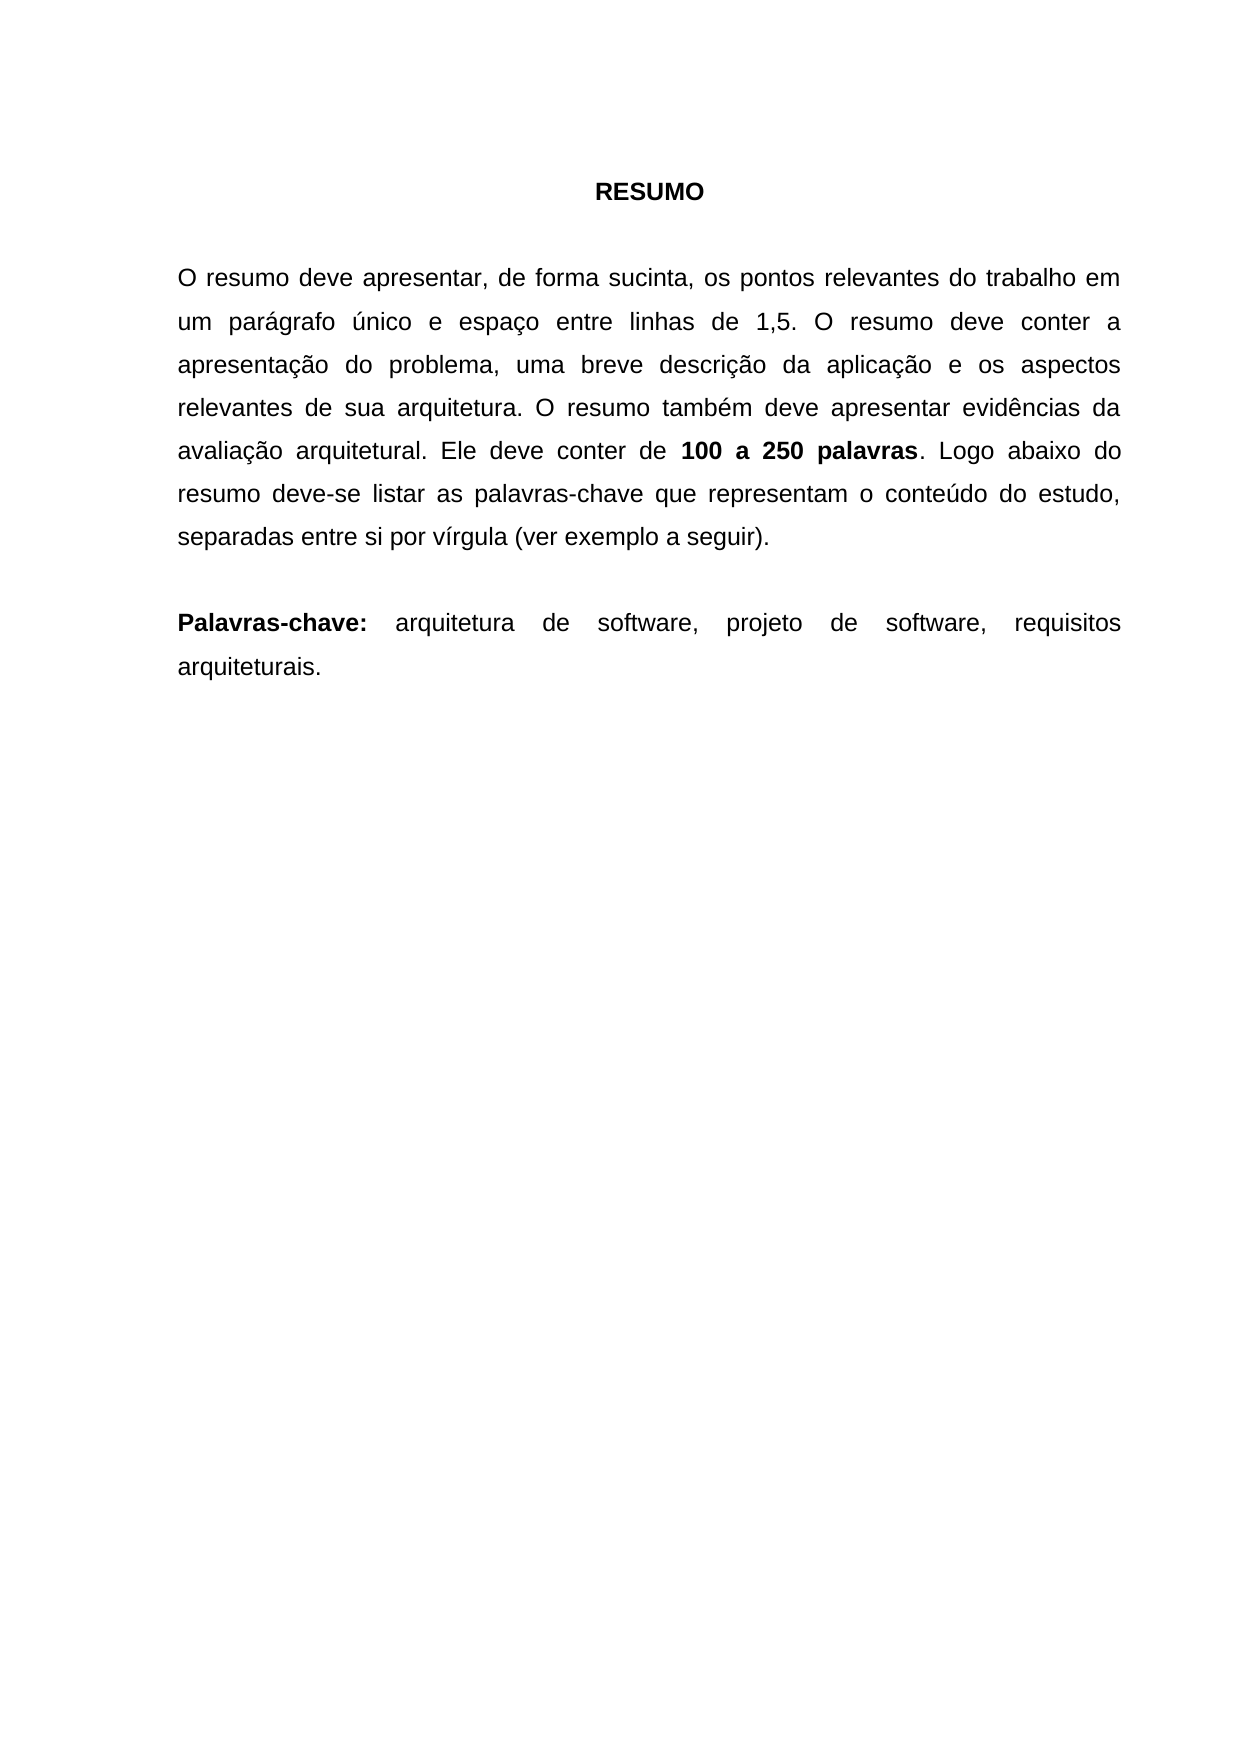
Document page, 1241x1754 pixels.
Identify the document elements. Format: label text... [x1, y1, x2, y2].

text RESUMO [177, 177, 1122, 206]
text Palavras-chave: arquitetura de software, projeto de software, requisitos arquiteturais. [177, 608, 1122, 680]
text O resumo deve apresentar, de forma sucinta, os pontos relevantes do trabalho em um parágrafo único e espaço entre linhas de 1,5. O resumo deve conter a apresentação do problema, uma breve descrição da aplicação e os aspectos relevantes de sua arquitetura. O resumo também deve apresentar evidências da avaliação arquitetural. Ele deve conter de 100 a 250 palavras. Logo abaixo do resumo deve-se listar as palavras-chave que representam o conteúdo do estudo, separadas entre si por vírgula (ver exemplo a seguir). [177, 263, 1122, 551]
